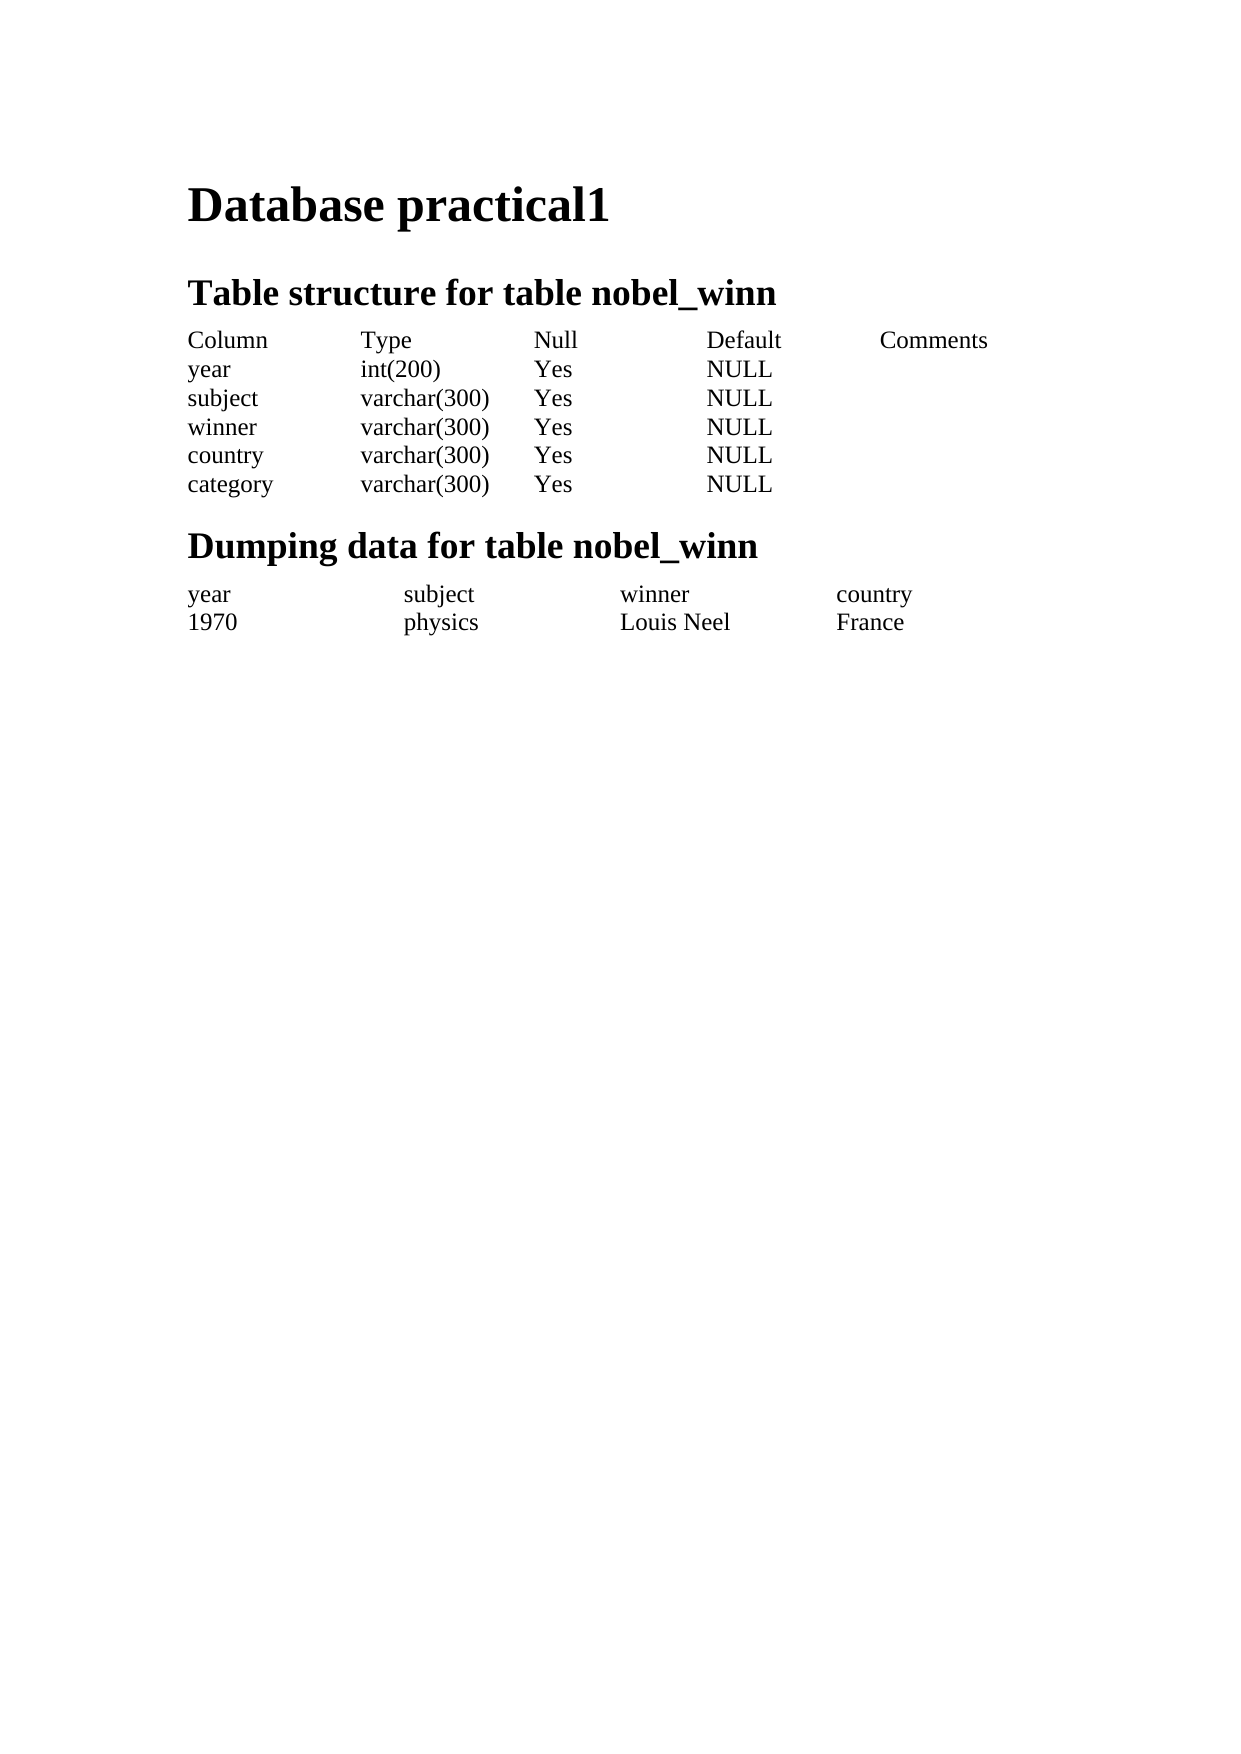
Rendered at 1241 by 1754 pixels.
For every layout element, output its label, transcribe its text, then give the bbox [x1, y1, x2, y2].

table_cell varchar(300) [360, 441, 533, 469]
table_cell Yes [534, 412, 706, 441]
table_cell Yes [534, 441, 706, 469]
table_cell varchar(300) [360, 383, 533, 412]
table_cell [880, 412, 1053, 441]
table_cell NULL [706, 469, 879, 498]
table_header country [836, 579, 1053, 607]
subtitle Dumping data for table nobel_winn [187, 523, 1053, 566]
table_cell int(200) [360, 354, 533, 383]
table_header Column [188, 326, 360, 354]
table_cell Yes [534, 383, 706, 412]
table_cell category [188, 469, 360, 498]
table_cell Louis Neel [620, 608, 836, 636]
table_header winner [620, 579, 836, 607]
table_cell year [188, 354, 360, 383]
table_cell 1970 [188, 608, 404, 636]
table_cell Yes [534, 354, 706, 383]
table_cell [880, 441, 1053, 469]
table_cell France [836, 608, 1053, 636]
table_cell Yes [534, 469, 706, 498]
table_cell winner [188, 412, 360, 441]
subtitle Table structure for table nobel_winn [187, 270, 1053, 313]
table_cell [880, 354, 1053, 383]
table_header Type [360, 326, 533, 354]
table_cell subject [188, 383, 360, 412]
table_header Null [534, 326, 706, 354]
table_header year [188, 579, 404, 607]
table_cell NULL [706, 383, 879, 412]
table_header subject [404, 579, 620, 607]
table_header Comments [880, 326, 1053, 354]
table_cell NULL [706, 412, 879, 441]
table_cell [880, 469, 1053, 498]
table_cell [880, 383, 1053, 412]
table_cell physics [404, 608, 620, 636]
table_cell NULL [706, 354, 879, 383]
table_cell NULL [706, 441, 879, 469]
table_cell country [188, 441, 360, 469]
table_header Default [706, 326, 879, 354]
table_cell varchar(300) [360, 469, 533, 498]
subtitle Database practical1 [187, 175, 1053, 232]
table_cell varchar(300) [360, 412, 533, 441]
